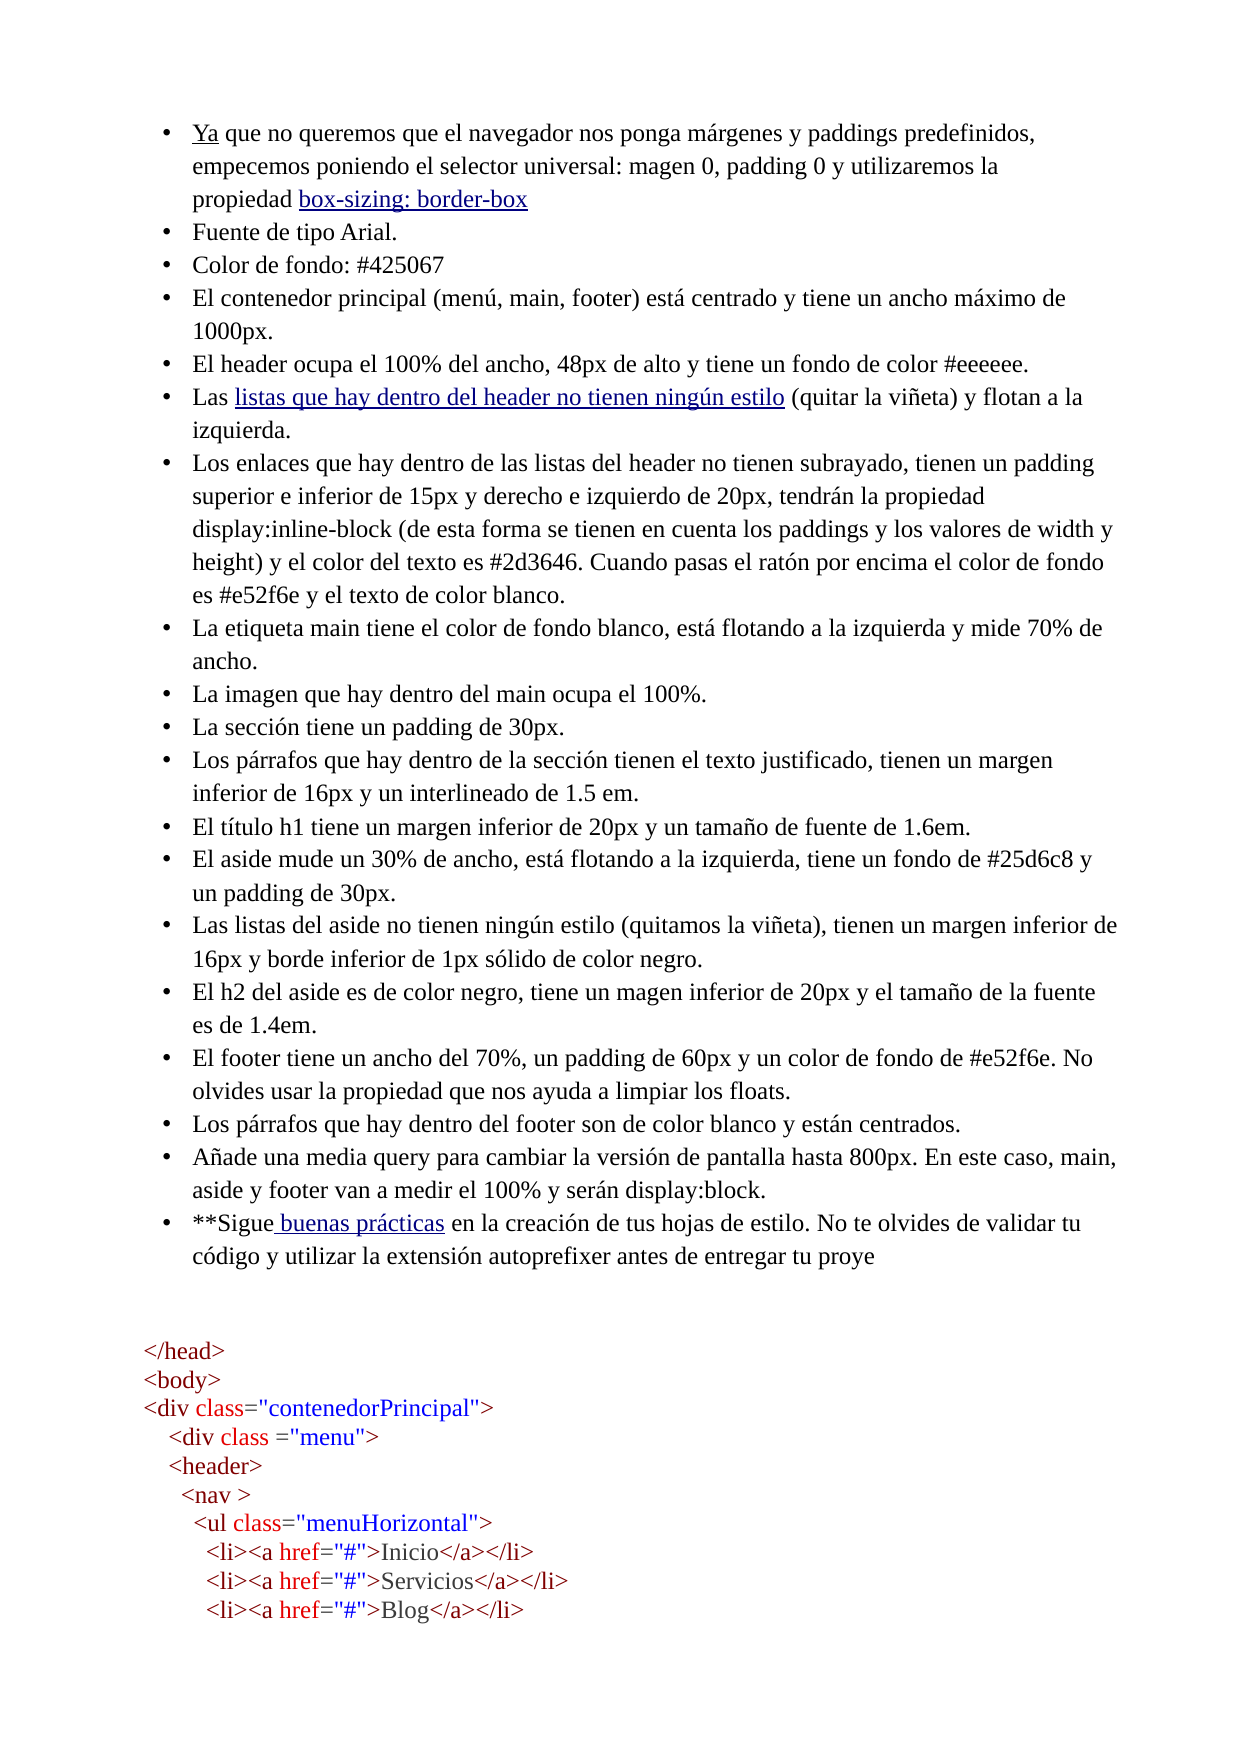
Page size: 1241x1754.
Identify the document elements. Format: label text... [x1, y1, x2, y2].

list Los párrafos que hay dentro de la sección tienen el texto justificado, tienen un margen inferior de 16px y un interlineado de 1.5 em. [162, 746, 1122, 807]
text </head> [118, 1336, 1122, 1365]
text <body> [118, 1365, 1122, 1393]
list Añade una media query para cambiar la versión de pantalla hasta 800px. En este caso, main, aside y footer van a medir el 100% y serán display:block. [162, 1142, 1122, 1203]
list El footer tiene un ancho del 70%, un padding de 60px y un color de fondo de #e52f6e. No olvides usar la propiedad que nos ayuda a limpiar los floats. [162, 1043, 1122, 1104]
list Ya que no queremos que el navegador nos ponga márgenes y paddings predefinidos, empecemos poniendo el selector universal: magen 0, padding 0 y utilizaremos la propiedad box-sizing: border-box [162, 118, 1122, 213]
list Los párrafos que hay dentro del footer son de color blanco y están centrados. [162, 1109, 1122, 1137]
text <li><a href="#">Inicio</a></li> [118, 1537, 1122, 1566]
text <nav > [118, 1480, 1122, 1508]
text <header> [118, 1451, 1122, 1480]
list Fuente de tipo Arial. [162, 217, 1122, 246]
list **Sigue buenas prácticas en la creación de tus hojas de estilo. No te olvides de validar tu código y utilizar la extensión autoprefixer antes de entregar tu proye [162, 1208, 1122, 1269]
text <div class ="menu"> [118, 1422, 1122, 1451]
list Las listas del aside no tienen ningún estilo (quitamos la viñeta), tienen un margen inferior de 16px y borde inferior de 1px sólido de color negro. [162, 911, 1122, 972]
text <li><a href="#">Servicios</a></li> [118, 1566, 1122, 1595]
list El aside mude un 30% de ancho, está flotando a la izquierda, tiene un fondo de #25d6c8 y un padding de 30px. [162, 844, 1122, 906]
text <div class="contenedorPrincipal"> [118, 1393, 1122, 1422]
list Color de fondo: #425067 [162, 250, 1122, 279]
list La etiqueta main tiene el color de fondo blanco, está flotando a la izquierda y mide 70% de ancho. [162, 613, 1122, 675]
list El título h1 tiene un margen inferior de 20px y un tamaño de fuente de 1.6em. [162, 812, 1122, 840]
list El contenedor principal (menú, main, footer) está centrado y tiene un ancho máximo de 1000px. [162, 283, 1122, 345]
list Los enlaces que hay dentro de las listas del header no tienen subrayado, tienen un padding superior e inferior de 15px y derecho e izquierdo de 20px, tendrán la propiedad display:inline-block (de esta forma se tienen en cuenta los paddings y los valores de width y height) y el color del texto es #2d3646. Cuando pasas el ratón por encima el color de fondo es #e52f6e y el texto de color blanco. [162, 448, 1122, 609]
text <ul class="menuHorizontal"> [118, 1508, 1122, 1537]
list El h2 del aside es de color negro, tiene un magen inferior de 20px y el tamaño de la fuente es de 1.4em. [162, 977, 1122, 1038]
list La imagen que hay dentro del main ocupa el 100%. [162, 679, 1122, 708]
text <li><a href="#">Blog</a></li> [118, 1595, 1122, 1623]
list Las listas que hay dentro del header no tienen ningún estilo (quitar la viñeta) y flotan a la izquierda. [162, 382, 1122, 444]
list El header ocupa el 100% del ancho, 48px de alto y tiene un fondo de color #eeeeee. [162, 349, 1122, 378]
list La sección tiene un padding de 30px. [162, 712, 1122, 741]
